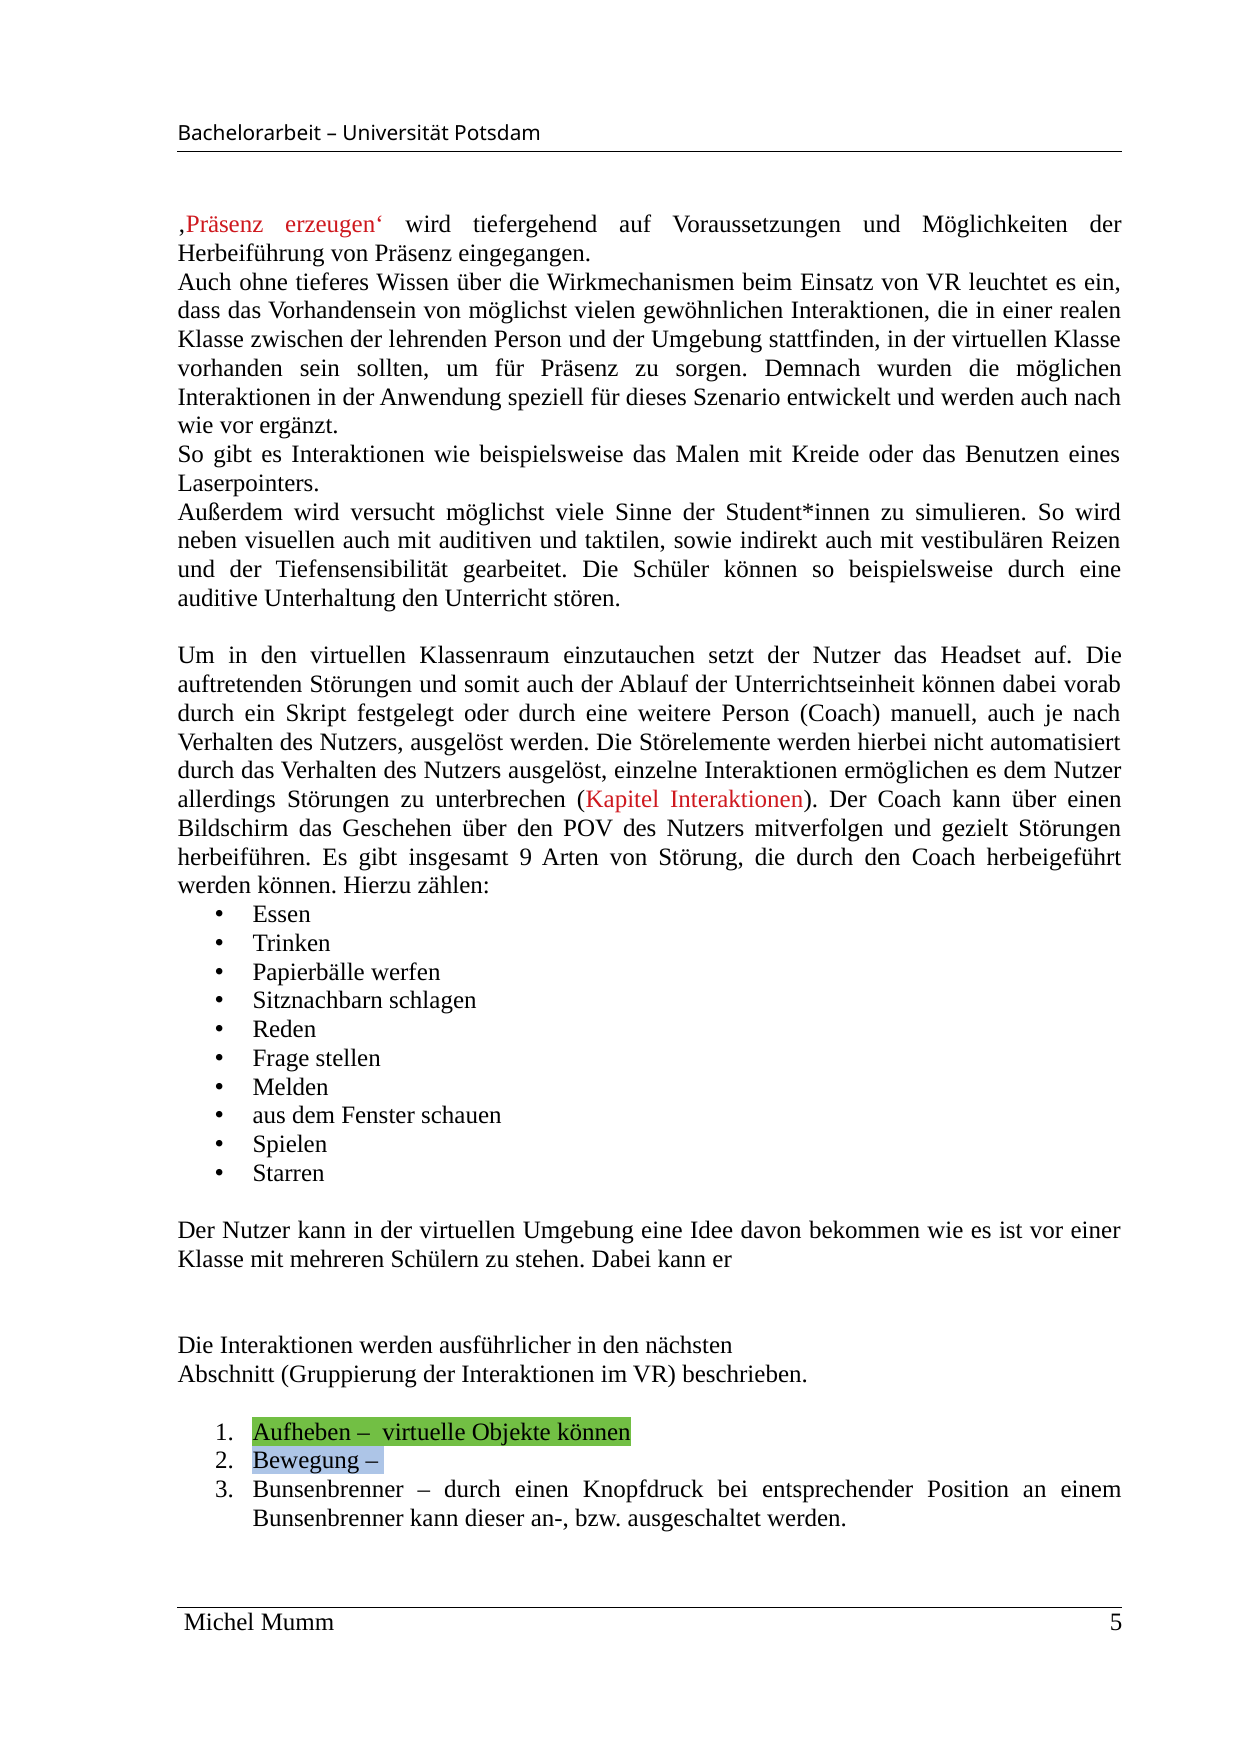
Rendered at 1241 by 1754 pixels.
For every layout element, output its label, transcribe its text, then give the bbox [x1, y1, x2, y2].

text ‚Präsenz erzeugen‘ wird tiefergehend auf Voraussetzungen und Möglichkeiten der Herbeiführung von Präsenz eingegangen. [177, 209, 1122, 267]
list Frage stellen [215, 1043, 1122, 1072]
list Bewegung – [215, 1446, 1122, 1474]
text Außerdem wird versucht möglichst viele Sinne der Student*innen zu simulieren. So wird neben visuellen auch mit auditiven und taktilen, sowie indirekt auch mit vestibulären Reizen und der Tiefensensibilität gearbeitet. Die Schüler können so beispielsweise durch eine auditive Unterhaltung den Unterricht stören. [177, 497, 1122, 612]
list aus dem Fenster schauen [215, 1101, 1122, 1129]
list Essen [215, 899, 1122, 928]
list Bunsenbrenner – durch einen Knopfdruck bei entsprechender Position an einem Bunsenbrenner kann dieser an-, bzw. ausgeschaltet werden. [215, 1474, 1122, 1532]
text Um in den virtuellen Klassenraum einzutauchen setzt der Nutzer das Headset auf. Die auftretenden Störungen und somit auch der Ablauf der Unterrichtseinheit können dabei vorab durch ein Skript festgelegt oder durch eine weitere Person (Coach) manuell, auch je nach Verhalten des Nutzers, ausgelöst werden. Die Störelemente werden hierbei nicht automatisiert durch das Verhalten des Nutzers ausgelöst, einzelne Interaktionen ermöglichen es dem Nutzer allerdings Störungen zu unterbrechen (Kapitel Interaktionen). Der Coach kann über einen Bildschirm das Geschehen über den POV des Nutzers mitverfolgen und gezielt Störungen herbeiführen. Es gibt insgesamt 9 Arten von Störung, die durch den Coach herbeigeführt werden können. Hierzu zählen: [177, 641, 1122, 899]
list Starren [215, 1158, 1122, 1187]
list Papierbälle werfen [215, 957, 1122, 986]
text Der Nutzer kann in der virtuellen Umgebung eine Idee davon bekommen wie es ist vor einer Klasse mit mehreren Schülern zu stehen. Dabei kann er [177, 1216, 1122, 1273]
list Aufheben – virtuelle Objekte können [215, 1417, 1122, 1446]
list Reden [215, 1014, 1122, 1043]
text So gibt es Interaktionen wie beispielsweise das Malen mit Kreide oder das Benutzen eines Laserpointers. [177, 439, 1122, 497]
text Auch ohne tieferes Wissen über die Wirkmechanismen beim Einsatz von VR leuchtet es ein, dass das Vorhandensein von möglichst vielen gewöhnlichen Interaktionen, die in einer realen Klasse zwischen der lehrenden Person und der Umgebung stattfinden, in der virtuellen Klasse vorhanden sein sollten, um für Präsenz zu sorgen. Demnach wurden die möglichen Interaktionen in der Anwendung speziell für dieses Szenario entwickelt und werden auch nach wie vor ergänzt. [177, 267, 1122, 439]
list Spielen [215, 1129, 1122, 1158]
text Die Interaktionen werden ausführlicher in den nächsten [177, 1331, 1122, 1359]
list Trinken [215, 928, 1122, 957]
list Sitznachbarn schlagen [215, 986, 1122, 1014]
text Abschnitt (Gruppierung der Interaktionen im VR) beschrieben. [177, 1359, 1122, 1388]
list Melden [215, 1072, 1122, 1101]
